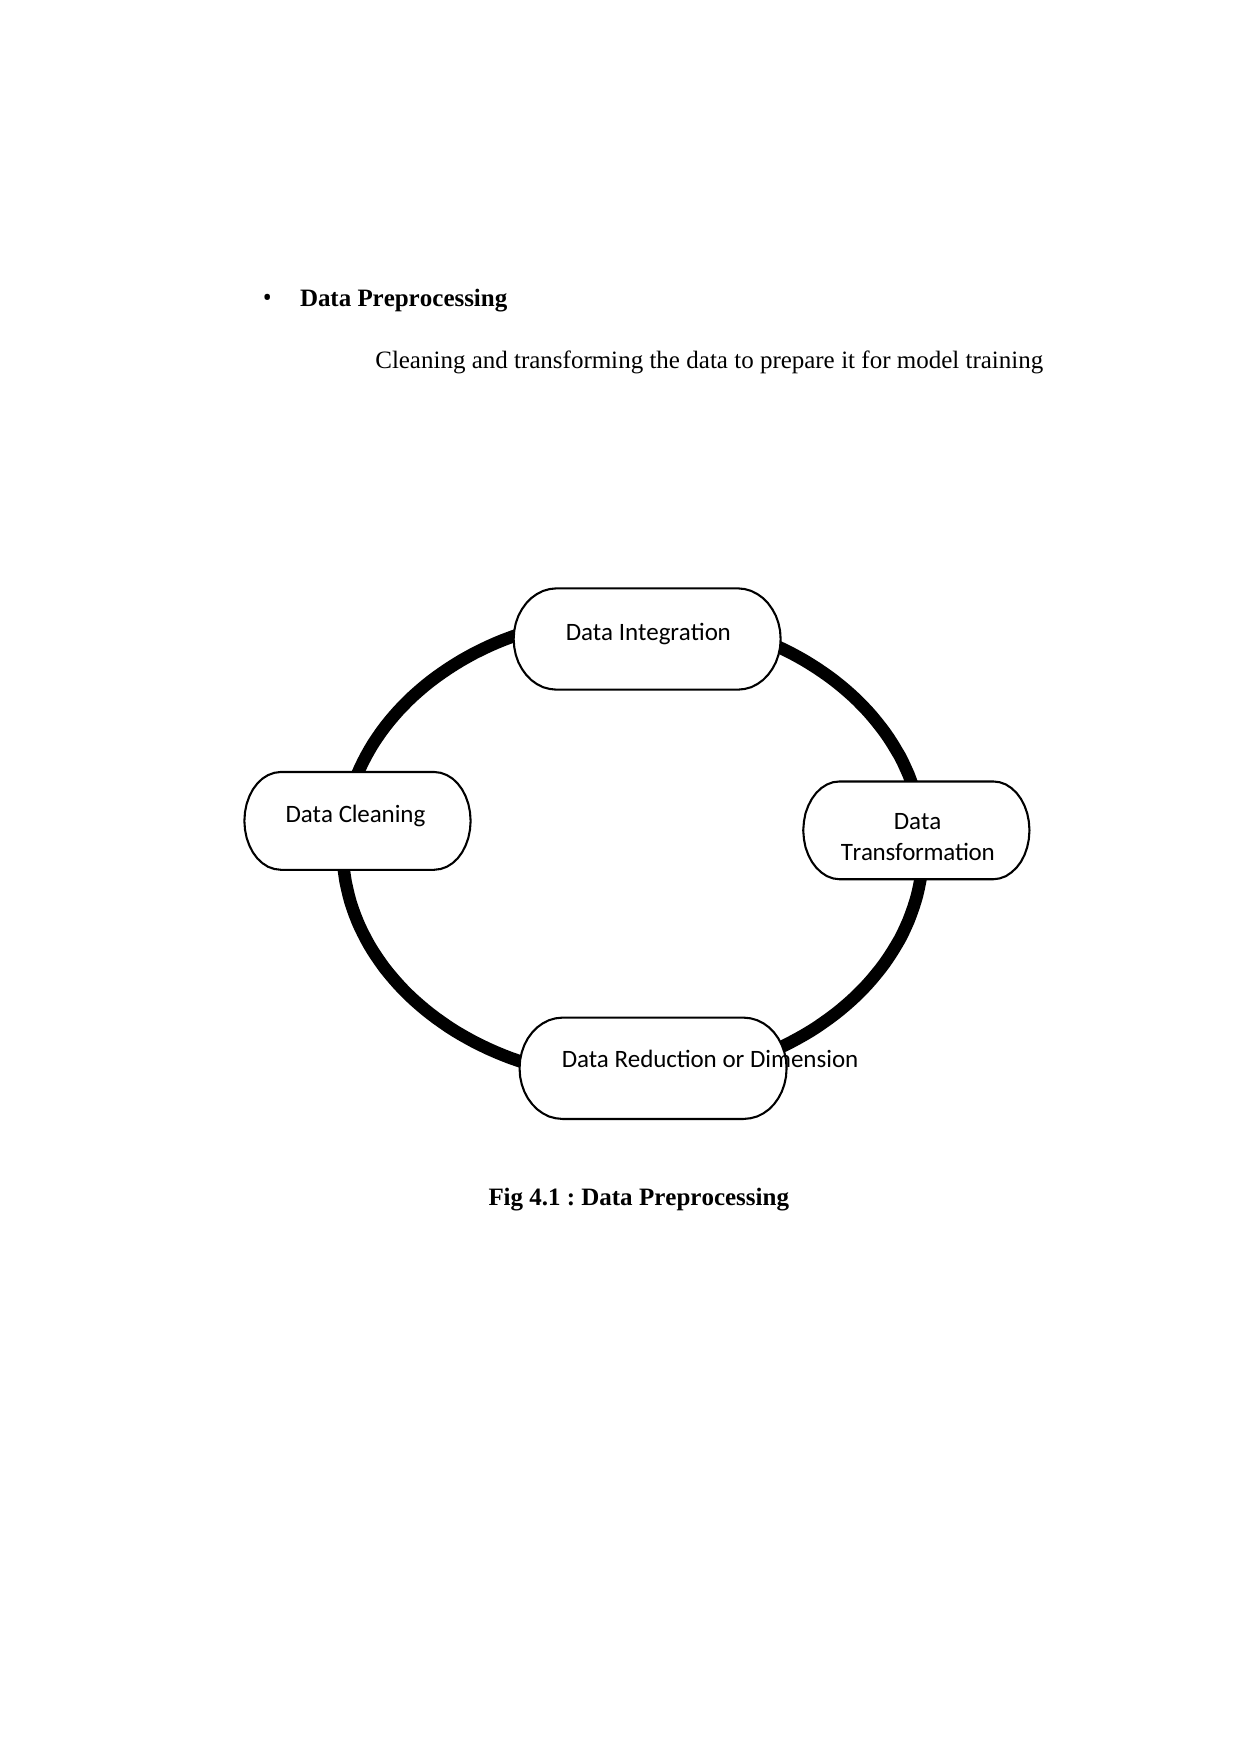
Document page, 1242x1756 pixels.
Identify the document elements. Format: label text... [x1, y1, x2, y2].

list Data Preprocessing [262, 279, 1150, 314]
text Cleaning and transforming the data to prepare it for model training [375, 345, 1150, 373]
text Fig 4.1 : Data Preprocessing [265, 1182, 1012, 1211]
